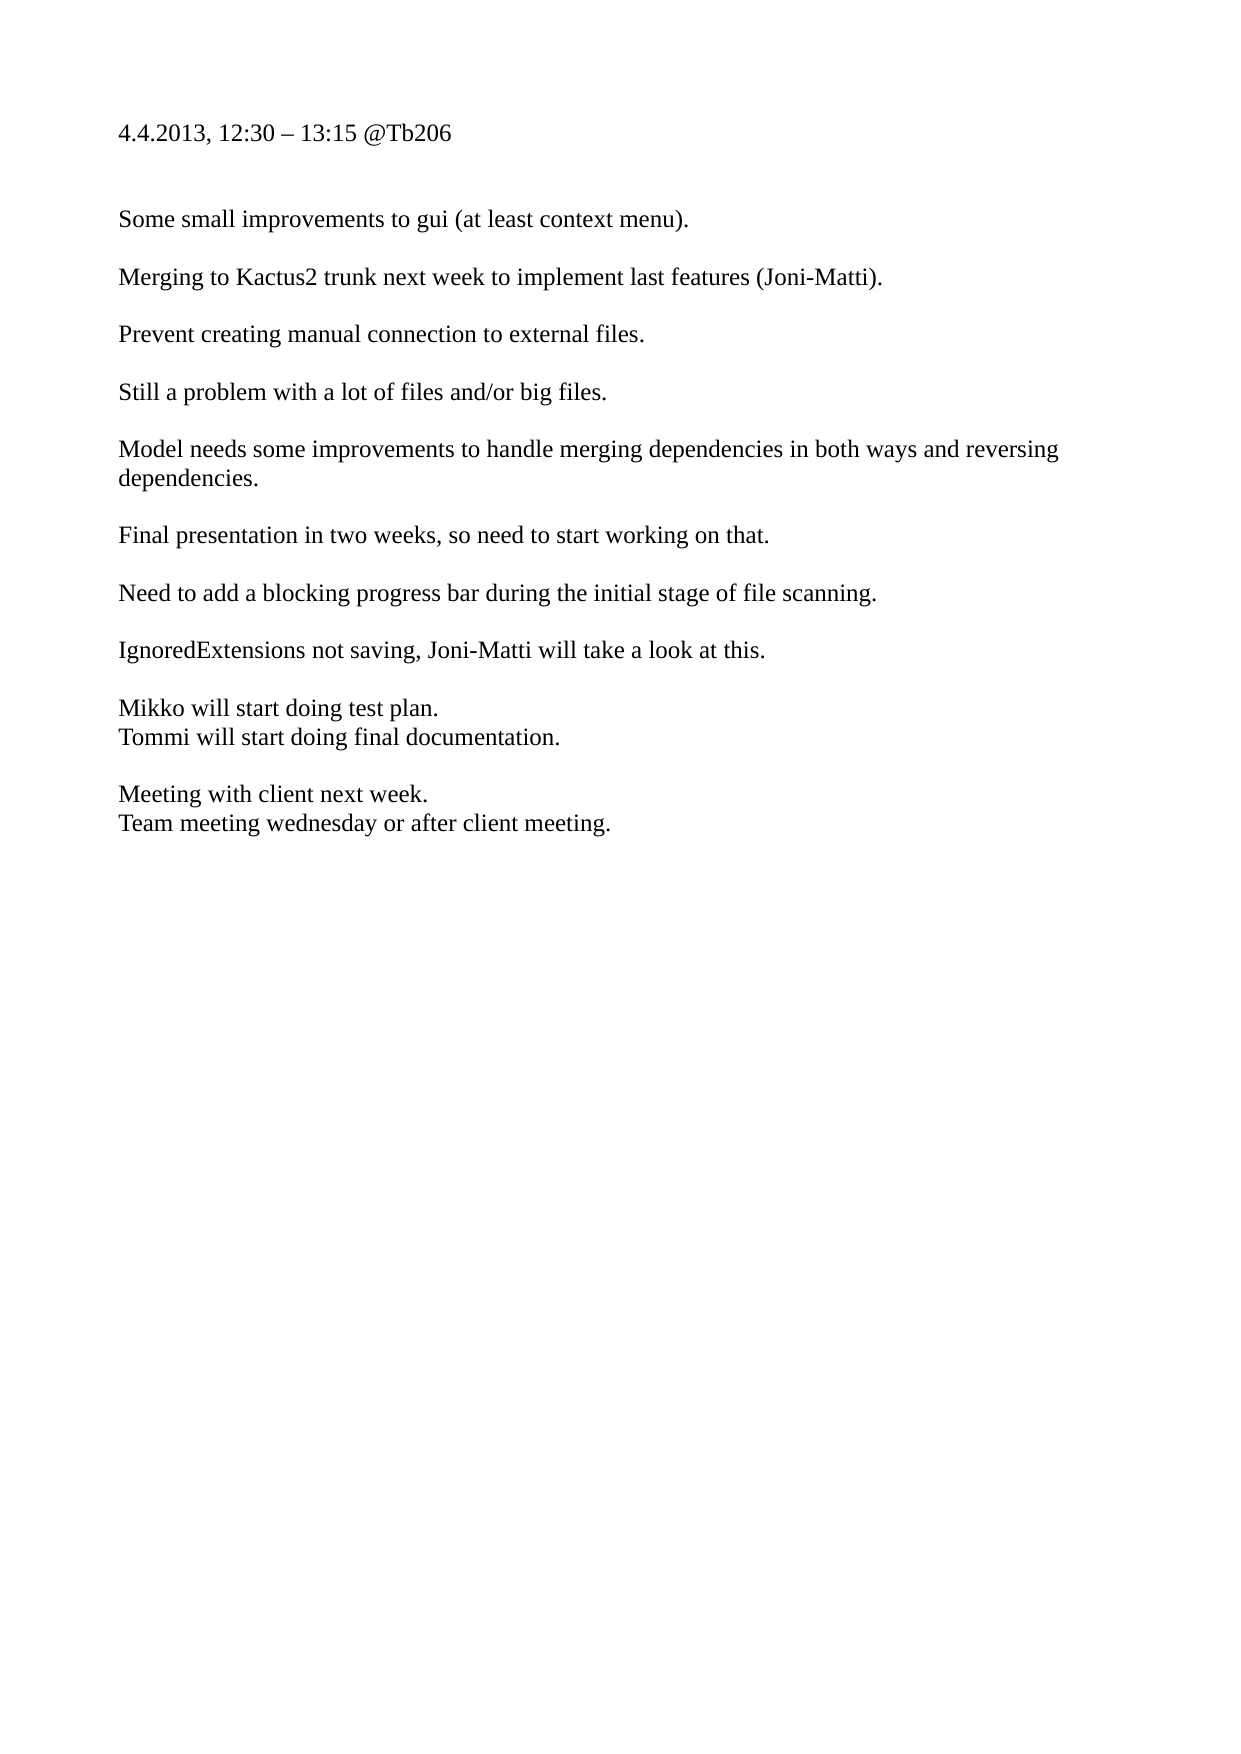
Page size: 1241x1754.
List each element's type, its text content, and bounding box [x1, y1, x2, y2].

text 4.4.2013, 12:30 – 13:15 @Tb206 [118, 118, 1122, 147]
text Team meeting wednesday or after client meeting. [118, 808, 1122, 837]
text Mikko will start doing test plan. [118, 693, 1122, 722]
text Tommi will start doing final documentation. [118, 722, 1122, 751]
text Prevent creating manual connection to external files. [118, 319, 1122, 348]
text IgnoredExtensions not saving, Joni-Matti will take a look at this. [118, 636, 1122, 664]
text Model needs some improvements to handle merging dependencies in both ways and reversing dependencies. [118, 434, 1122, 492]
text Merging to Kactus2 trunk next week to implement last features (Joni-Matti). [118, 262, 1122, 291]
text Some small improvements to gui (at least context menu). [118, 204, 1122, 233]
text Final presentation in two weeks, so need to start working on that. [118, 521, 1122, 549]
text Need to add a blocking progress bar during the initial stage of file scanning. [118, 578, 1122, 607]
text Meeting with client next week. [118, 779, 1122, 808]
text Still a problem with a lot of files and/or big files. [118, 377, 1122, 406]
